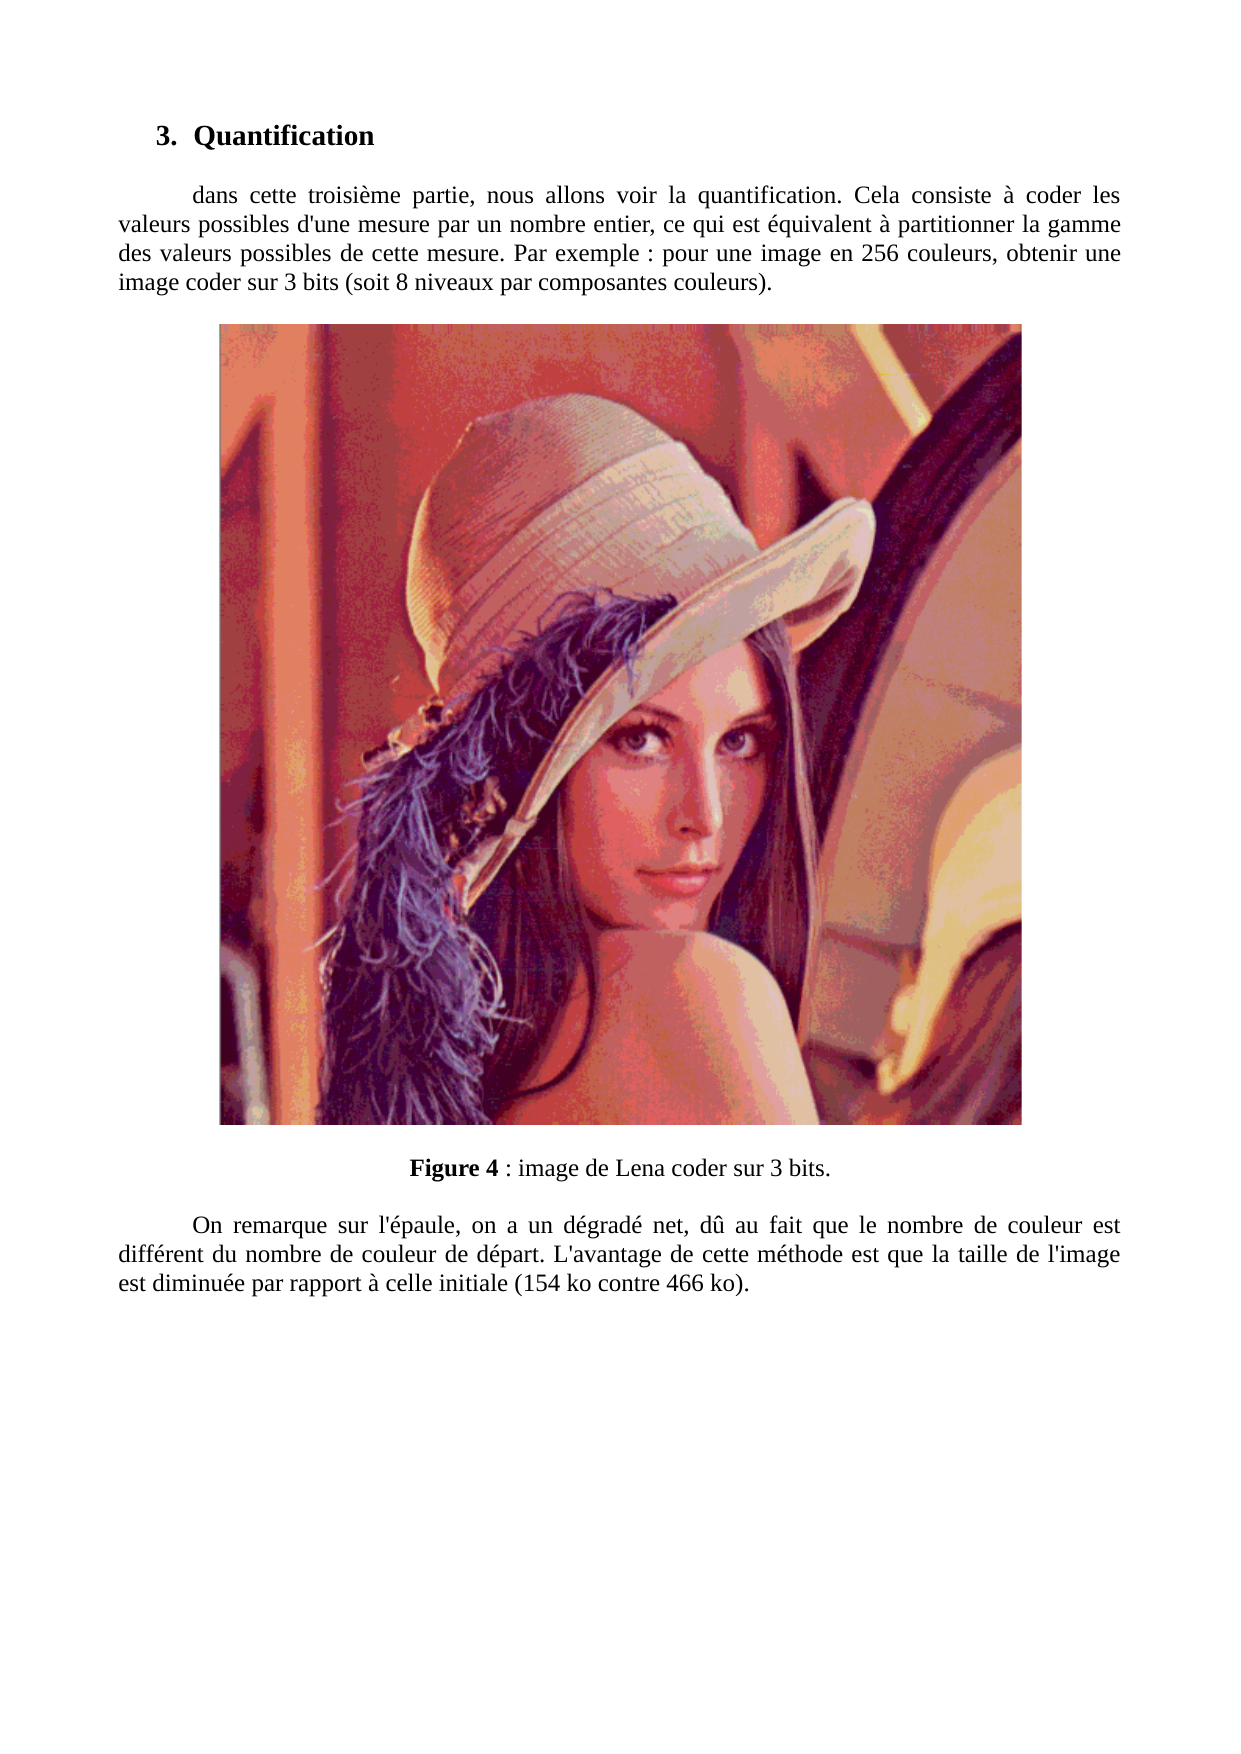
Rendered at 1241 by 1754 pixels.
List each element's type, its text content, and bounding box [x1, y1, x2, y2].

text Figure 4 : image de Lena coder sur 3 bits. [118, 1153, 1122, 1182]
list Quantification [156, 118, 1122, 152]
picture [218, 324, 1022, 1125]
text On remarque sur l'épaule, on a un dégradé net, dû au fait que le nombre de couleur est différent du nombre de couleur de départ. L'avantage de cette méthode est que la taille de l'image est diminuée par rapport à celle initiale (154 ko contre 466 ko). [118, 1211, 1122, 1297]
text dans cette troisième partie, nous allons voir la quantification. Cela consiste à coder les valeurs possibles d'une mesure par un nombre entier, ce qui est équivalent à partitionner la gamme des valeurs possibles de cette mesure. Par exemple : pour une image en 256 couleurs, obtenir une image coder sur 3 bits (soit 8 niveaux par composantes couleurs). [118, 180, 1122, 295]
